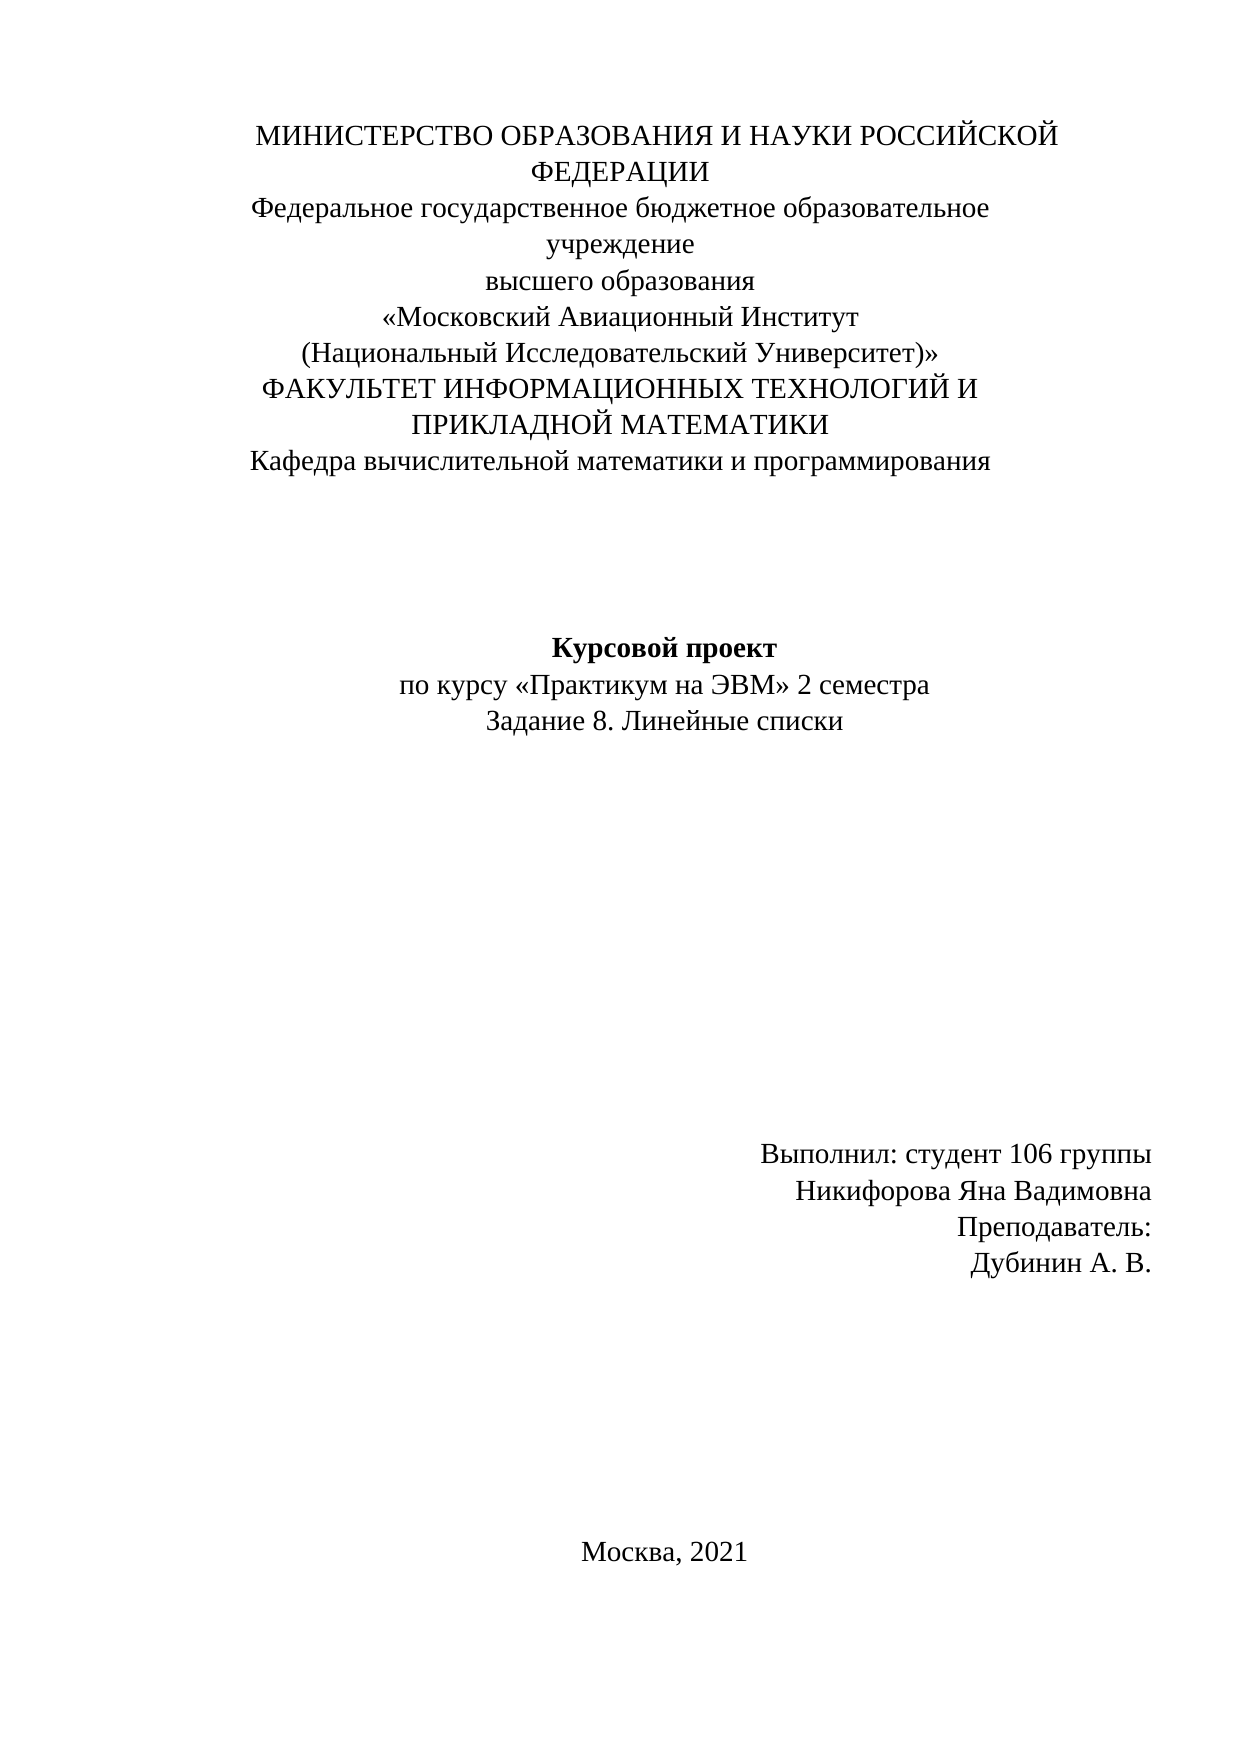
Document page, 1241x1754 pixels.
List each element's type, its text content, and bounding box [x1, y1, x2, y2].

text Никифорова Яна Вадимовна [177, 1173, 1152, 1206]
text Выполнил: студент 106 группы [177, 1137, 1152, 1170]
text ФАКУЛЬТЕТ ИНФОРМАЦИОННЫХ ТЕХНОЛОГИЙ И ПРИКЛАДНОЙ МАТЕМАТИКИ [177, 371, 1063, 441]
text по курсу «Практикум на ЭВМ» 2 семестра [177, 667, 1152, 700]
text Курсовой проект [177, 631, 1152, 664]
text Кафедра вычислительной математики и программирования [177, 443, 1063, 477]
text высшего образования [177, 263, 1063, 296]
text МИНИСТЕРСТВО ОБРАЗОВАНИЯ И НАУКИ РОССИЙСКОЙ ФЕДЕРАЦИИ [177, 118, 1063, 188]
text «Московский Авиационный Институт [177, 299, 1063, 332]
text (Национальный Исследовательский Университет)» [177, 335, 1063, 368]
text Федеральное государственное бюджетное образовательное учреждение [177, 190, 1063, 260]
text Преподаватель: [177, 1209, 1152, 1242]
text Москва, 2021 [177, 1534, 1152, 1568]
text Дубинин А. В. [177, 1245, 1152, 1279]
text Задание 8. Линейные списки [177, 703, 1152, 736]
